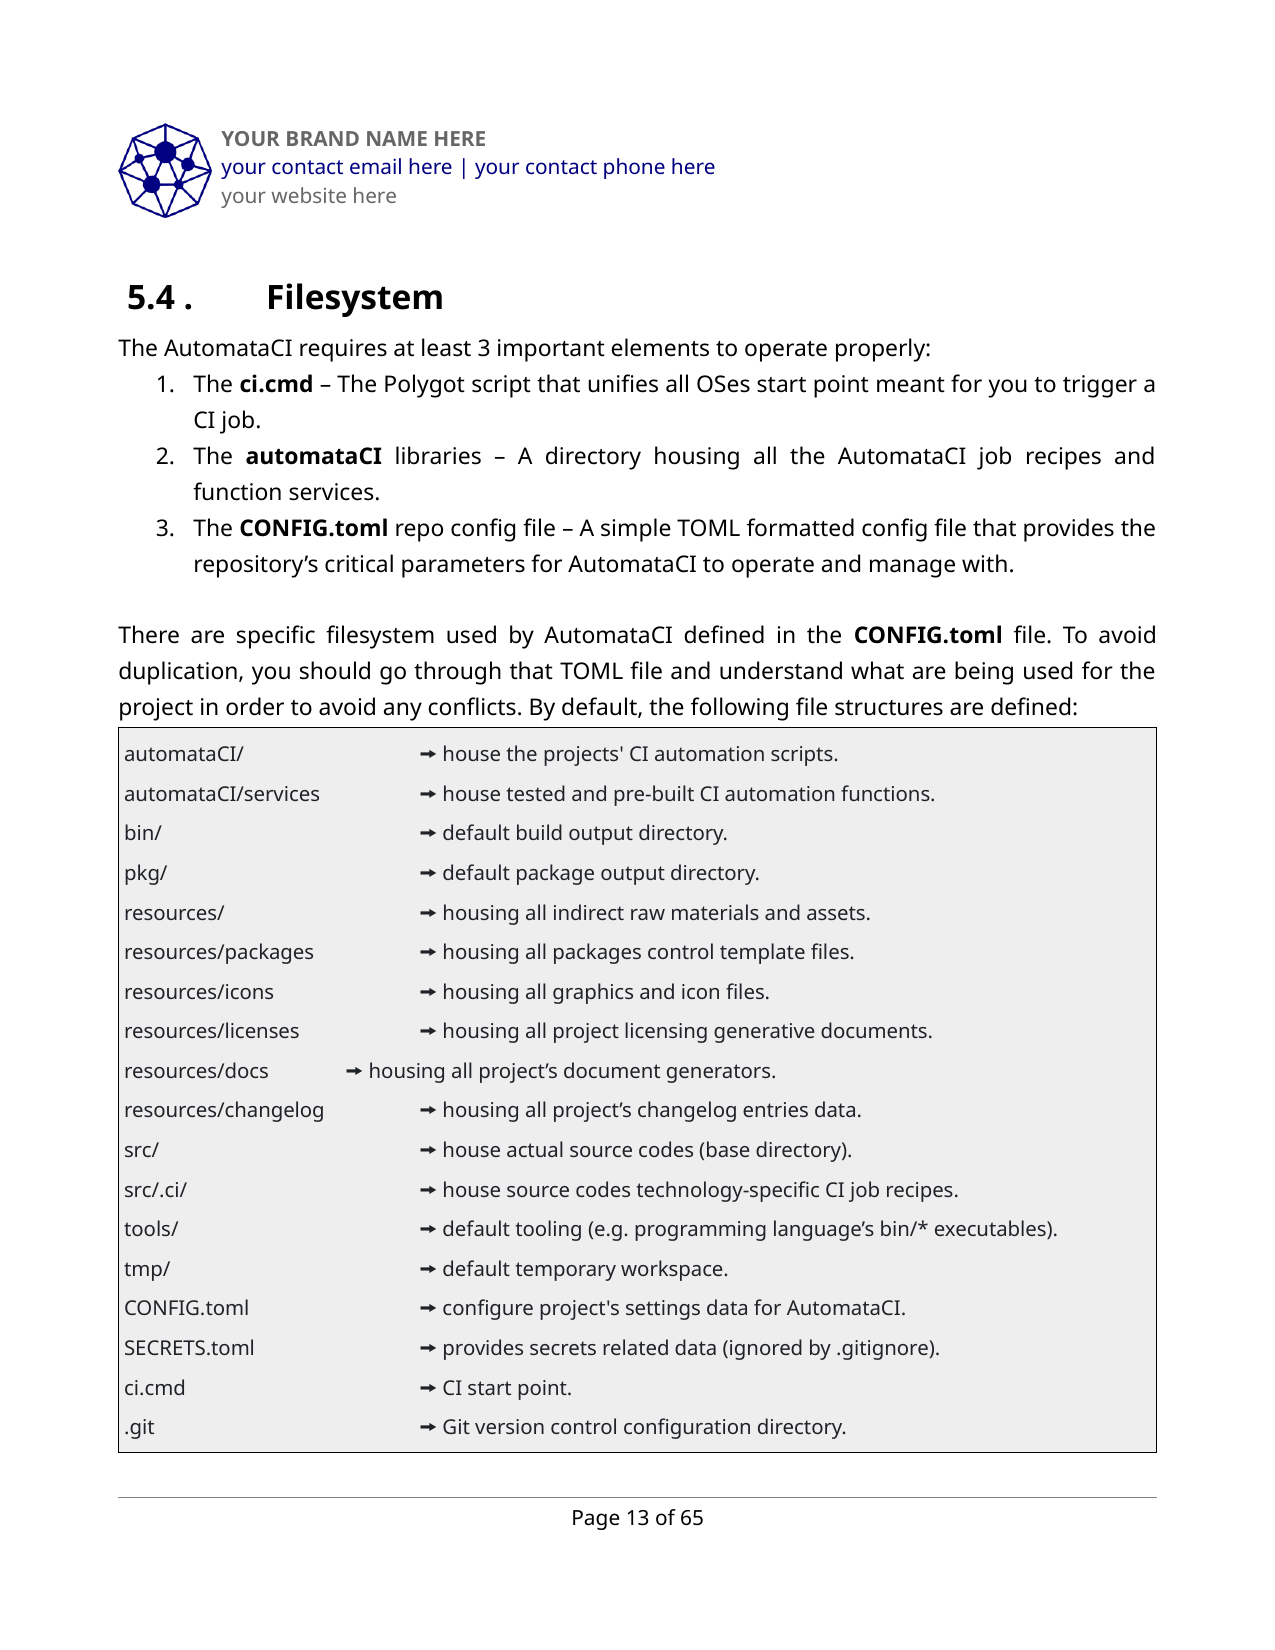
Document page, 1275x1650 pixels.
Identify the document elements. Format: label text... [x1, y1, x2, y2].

subtitle Filesystem [118, 274, 1157, 319]
list The automataCI libraries – A directory housing all the AutomataCI job recipes and function services. [156, 440, 1157, 507]
picture [118, 123, 212, 218]
list The ci.cmd – The Polygot script that unifies all OSes start point meant for you to trigger a CI job. [156, 368, 1157, 435]
text There are specific filesystem used by AutomataCI defined in the CONFIG.toml file. To avoid duplication, you should go through that TOML file and understand what are being used for the project in order to avoid any conflicts. By default, the following file structures are defined: [118, 619, 1157, 722]
table_header automataCI/ 🠚 house the projects' CI automation scripts. automataCI/services 🠚 house tested and pre-built CI automation functions. bin/ 🠚 default build output directory. pkg/ 🠚 default package output directory. resources/ 🠚 housing all indirect raw materials and assets. resources/packages 🠚 housing all packages control template files. resources/icons 🠚 housing all graphics and icon files. resources/licenses 🠚 housing all project licensing generative documents. resources/docs 🠚 housing all project’s document generators. resources/changelog 🠚 housing all project’s changelog entries data. src/ 🠚 house actual source codes (base directory). src/.ci/ 🠚 house source codes technology-specific CI job recipes. tools/ 🠚 default tooling (e.g. programming language’s bin/* executables). tmp/ 🠚 default temporary workspace. CONFIG.toml 🠚 configure project's settings data for AutomataCI. SECRETS.toml 🠚 provides secrets related data (ignored by .gitignore). ci.cmd 🠚 CI start point. .git 🠚 Git version control configuration directory. [119, 728, 1156, 1452]
text The AutomataCI requires at least 3 important elements to operate properly: [118, 332, 1157, 363]
list The CONFIG.toml repo config file – A simple TOML formatted config file that provides the repository’s critical parameters for AutomataCI to operate and manage with. [156, 512, 1157, 579]
